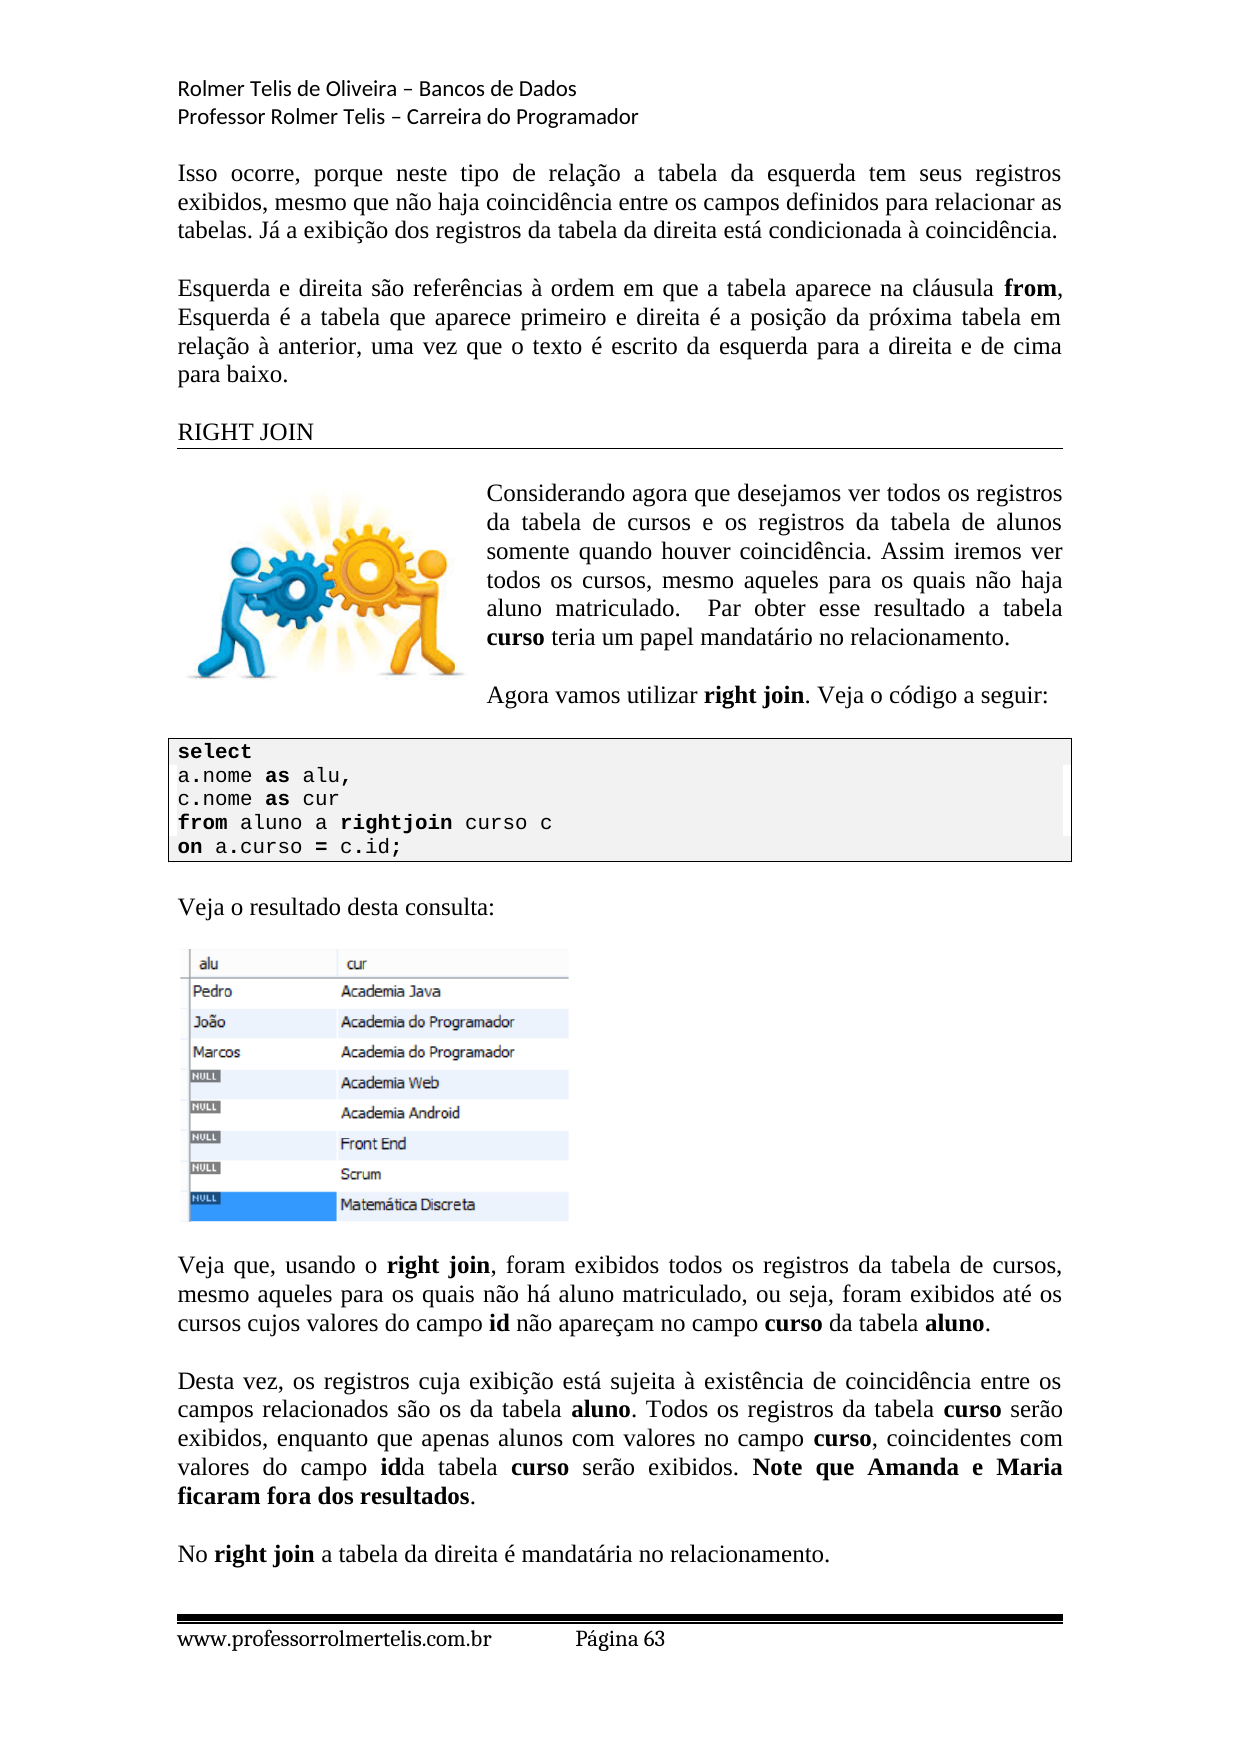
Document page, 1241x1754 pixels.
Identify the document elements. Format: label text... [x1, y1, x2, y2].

text Considerando agora que desejamos ver todos os registros da tabela de cursos e os registros da tabela de alunos somente quando houver coincidência. Assim iremos ver todos os cursos, mesmo aqueles para os quais não haja aluno matriculado. Par obter esse resultado a tabela curso teria um papel mandatário no relacionamento. [177, 478, 1063, 651]
text on a.curso = c.id; [169, 833, 1071, 861]
text c.nome as cur [177, 788, 1063, 812]
text from aluno a rightjoin curso c [177, 812, 1063, 833]
text RIGHT JOIN [177, 417, 1063, 448]
text Isso ocorre, porque neste tipo de relação a tabela da esquerda tem seus registros exibidos, mesmo que não haja coincidência entre os campos definidos para relacionar as tabelas. Já a exibição dos registros da tabela da direita está condicionada à coincidência. [177, 158, 1063, 244]
picture [185, 488, 468, 689]
text Veja que, usando o right join, foram exibidos todos os registros da tabela de cursos, mesmo aqueles para os quais não há aluno matriculado, ou seja, foram exibidos até os cursos cujos valores do campo id não apareçam no campo curso da tabela aluno. [177, 1250, 1063, 1337]
text Esquerda e direita são referências à ordem em que a tabela aparece na cláusula from, Esquerda é a tabela que aparece primeiro e direita é a posição da próxima tabela em relação à anterior, uma vez que o texto é escrito da esquerda para a direita e de cima para baixo. [177, 273, 1063, 388]
text select [169, 739, 1071, 765]
text Agora vamos utilizar right join. Veja o código a seguir: [177, 680, 1063, 709]
text a.nome as alu, [177, 765, 1063, 788]
text No right join a tabela da direita é mandatária no relacionamento. [177, 1539, 1063, 1567]
text Desta vez, os registros cuja exibição está sujeita à existência de coincidência entre os campos relacionados são os da tabela aluno. Todos os registros da tabela curso serão exibidos, enquanto que apenas alunos com valores no campo curso, coincidentes com valores do campo idda tabela curso serão exibidos. Note que Amanda e Maria ficaram fora dos resultados. [177, 1366, 1063, 1509]
picture [180, 949, 569, 1222]
text Veja o resultado desta consulta: [177, 892, 1063, 920]
